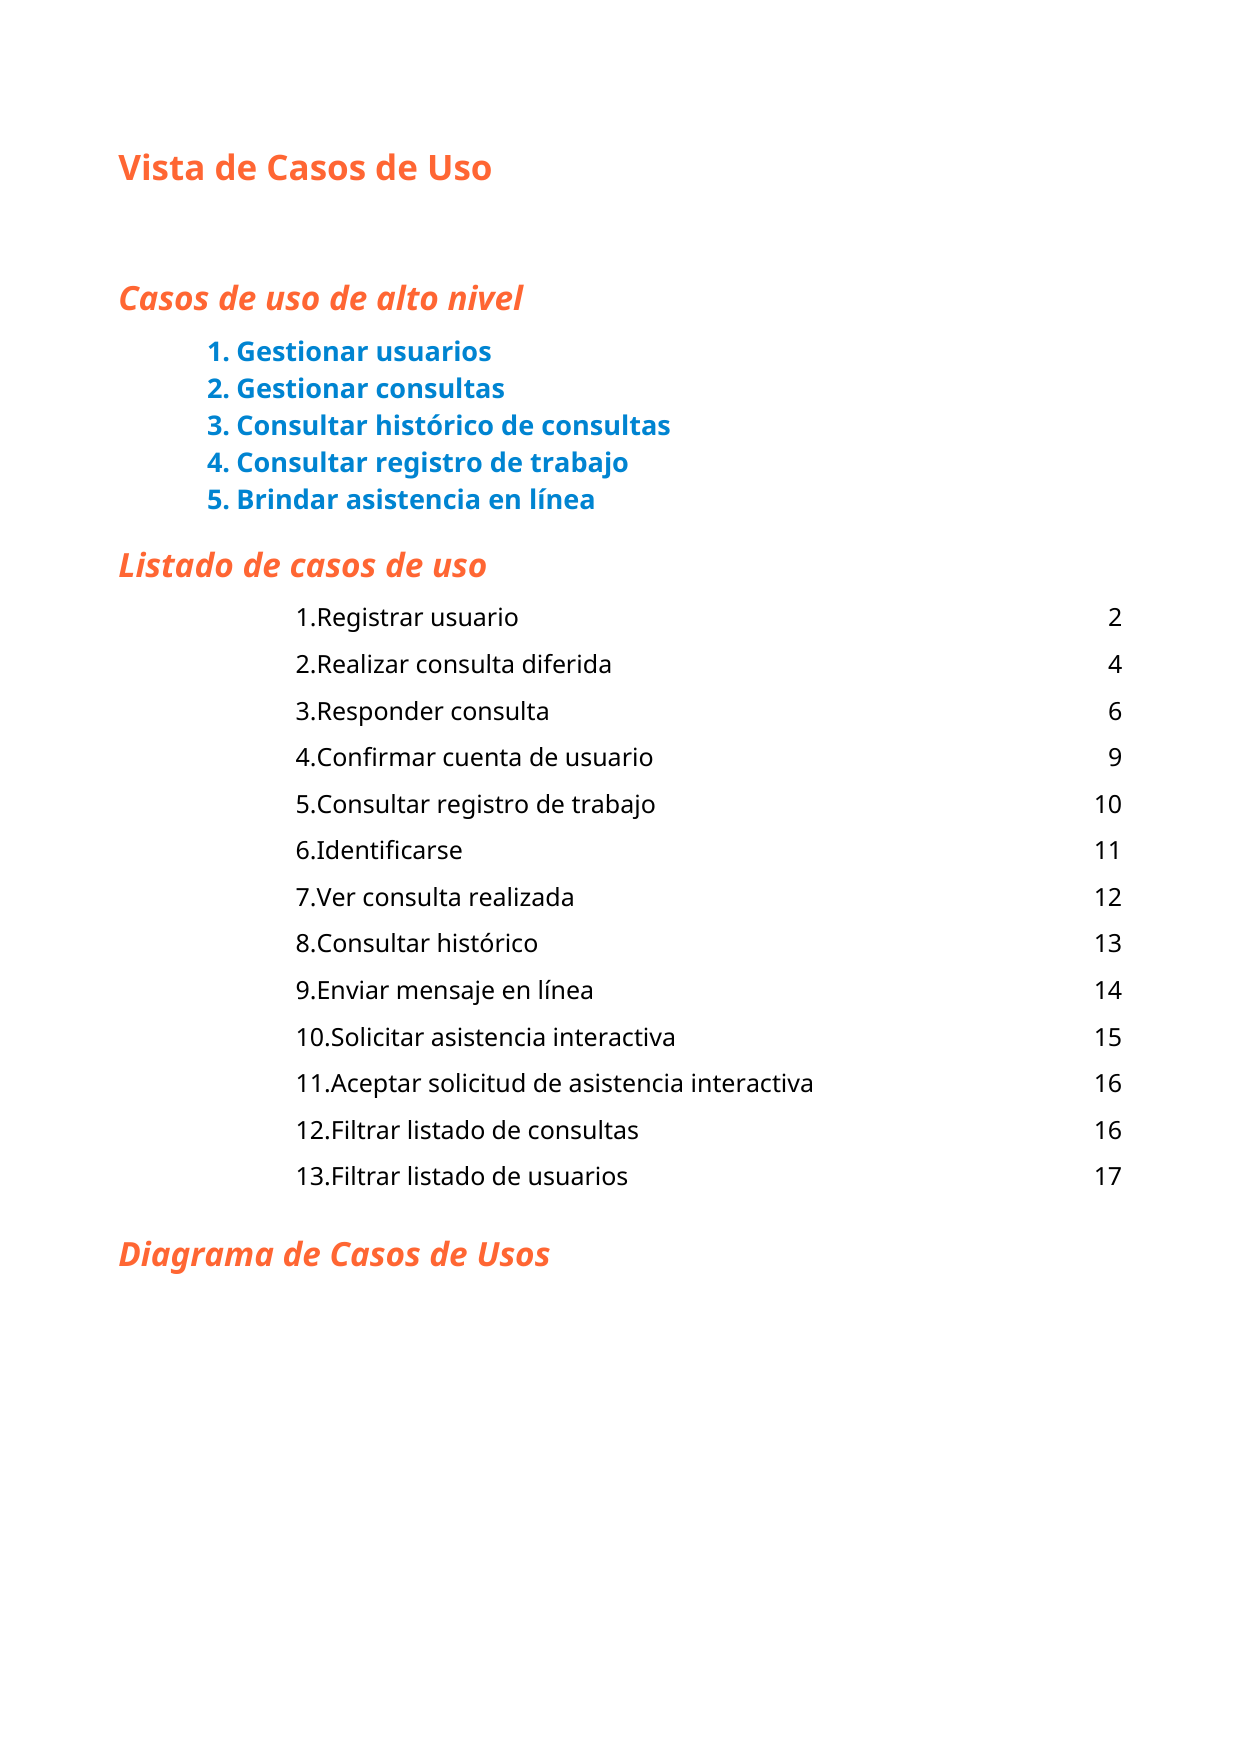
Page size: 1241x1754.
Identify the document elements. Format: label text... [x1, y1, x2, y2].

text 3.Responder consulta 6 [295, 693, 1122, 727]
subtitle Vista de Casos de Uso [118, 143, 1122, 191]
list Gestionar usuarios [207, 333, 1122, 370]
text 7.Ver consulta realizada 12 [295, 879, 1122, 913]
text 1.Registrar usuario 2 [295, 600, 1122, 634]
text 9.Enviar mensaje en línea 14 [295, 973, 1122, 1007]
subtitle Listado de casos de uso [118, 542, 1122, 588]
text 6.Identificarse 11 [295, 833, 1122, 867]
text 11.Aceptar solicitud de asistencia interactiva 16 [295, 1066, 1122, 1100]
list Consultar registro de trabajo [207, 443, 1122, 480]
text 12.Filtrar listado de consultas 16 [295, 1112, 1122, 1146]
list Gestionar consultas [207, 370, 1122, 407]
subtitle Casos de uso de alto nivel [118, 275, 1122, 320]
text 10.Solicitar asistencia interactiva 15 [295, 1019, 1122, 1053]
subtitle Diagrama de Casos de Usos [118, 1230, 1122, 1276]
text 13.Filtrar listado de usuarios 17 [295, 1159, 1122, 1193]
list Consultar histórico de consultas [207, 407, 1122, 443]
text 2.Realizar consulta diferida 4 [295, 647, 1122, 681]
list Brindar asistencia en línea [207, 480, 1122, 517]
text 4.Confirmar cuenta de usuario 9 [295, 740, 1122, 774]
text 8.Consultar histórico 13 [295, 926, 1122, 960]
text 5.Consultar registro de trabajo 10 [295, 786, 1122, 820]
